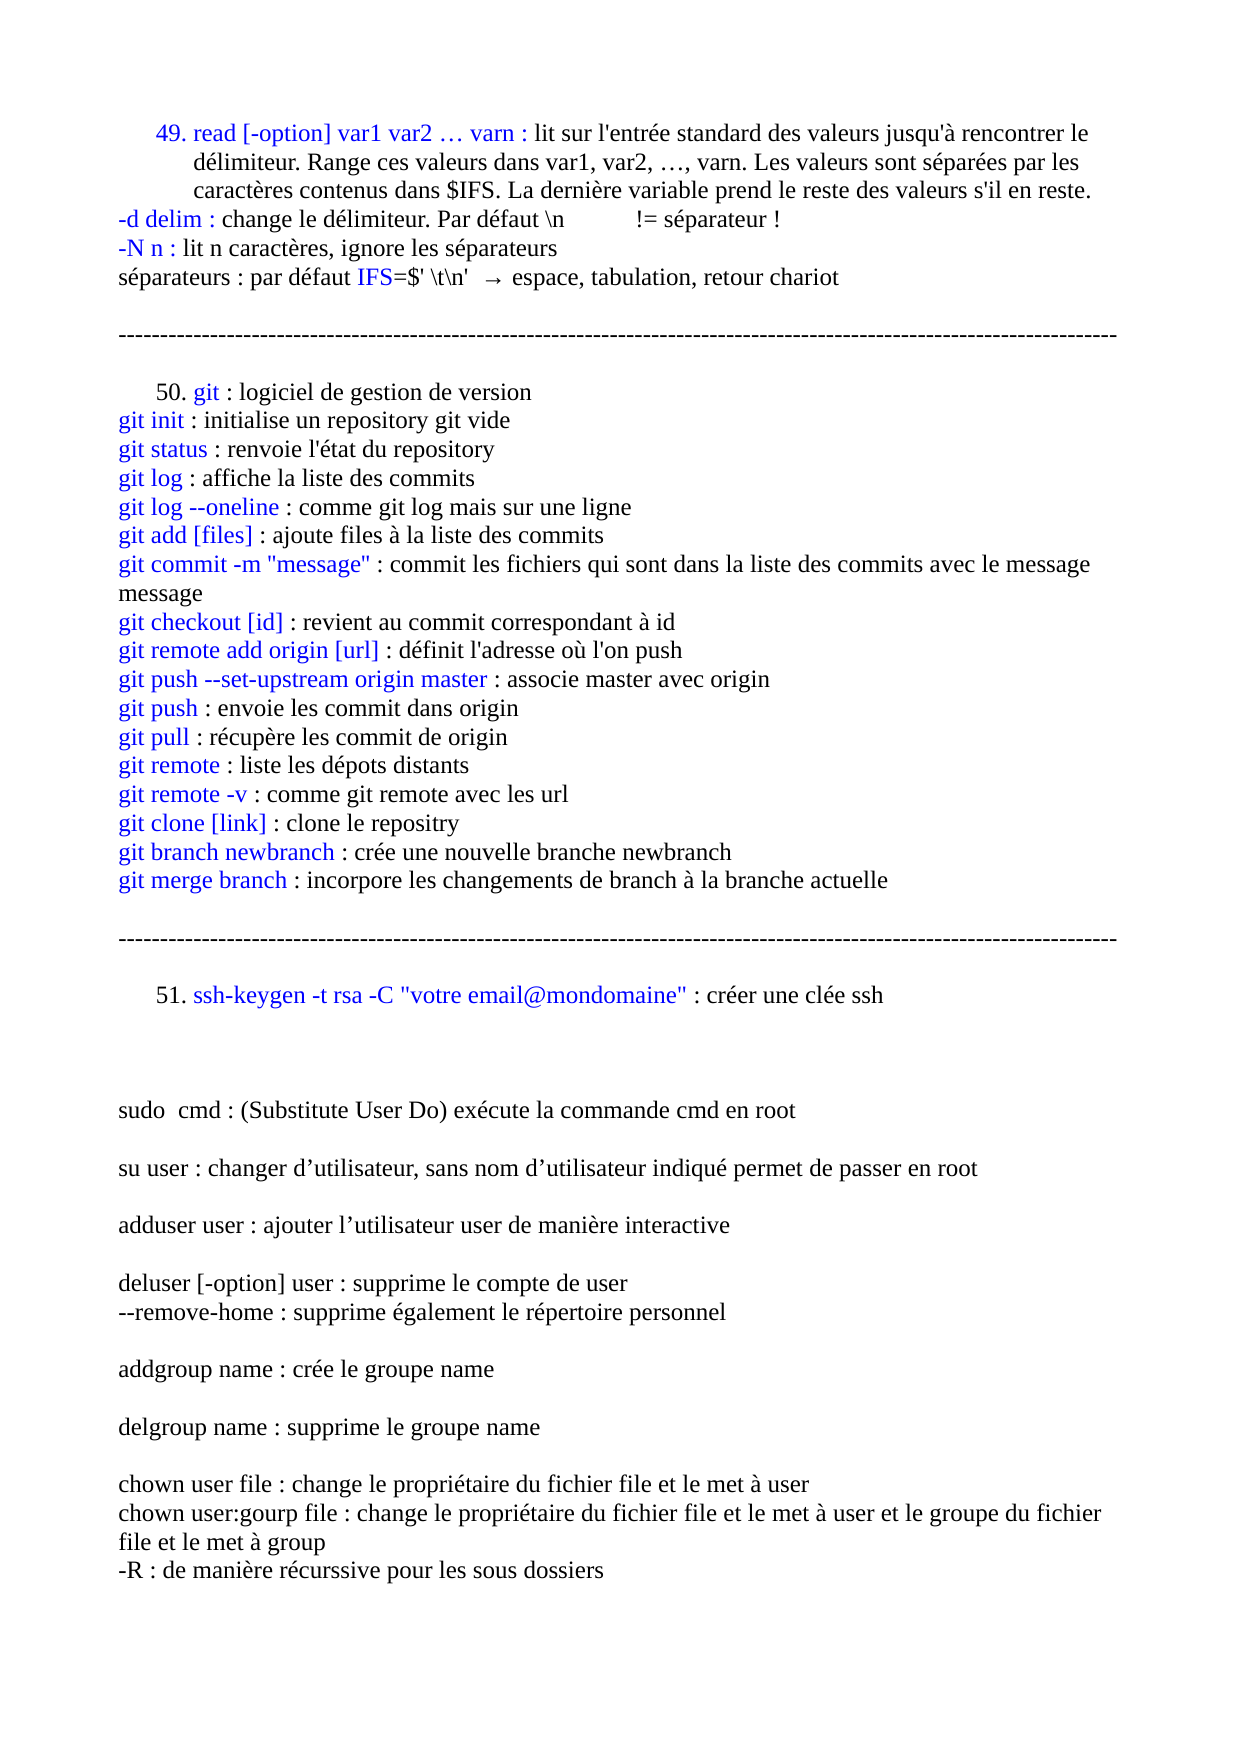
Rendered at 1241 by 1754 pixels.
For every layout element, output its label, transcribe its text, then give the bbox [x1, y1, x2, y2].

text git checkout [id] : revient au commit correspondant à id [118, 607, 1122, 636]
list ssh-keygen -t rsa -C "votre email@mondomaine" : créer une clée ssh [156, 981, 1122, 1009]
text git remote -v : comme git remote avec les url [118, 779, 1122, 808]
text git status : renvoie l'état du repository [118, 434, 1122, 463]
text séparateurs : par défaut IFS=$' \t\n' → espace, tabulation, retour chariot [118, 262, 1122, 291]
text ------------------------------------------------------------------------------------------------------------------------ [118, 319, 1122, 348]
text git commit -m ''message'' : commit les fichiers qui sont dans la liste des commits avec le message message [118, 549, 1122, 607]
text addgroup name : crée le groupe name [118, 1354, 1122, 1383]
list read [-option] var1 var2 … varn : lit sur l'entrée standard des valeurs jusqu'à rencontrer le délimiteur. Range ces valeurs dans var1, var2, …, varn. Les valeurs sont séparées par les caractères contenus dans $IFS. La dernière variable prend le reste des valeurs s'il en reste. [156, 118, 1122, 204]
text git remote : liste les dépots distants [118, 751, 1122, 779]
text chown user:gourp file : change le propriétaire du fichier file et le met à user et le groupe du fichier file et le met à group [118, 1498, 1122, 1556]
text deluser [-option] user : supprime le compte de user [118, 1268, 1122, 1297]
text -R : de manière récurssive pour les sous dossiers [118, 1556, 1122, 1584]
text git log --oneline : comme git log mais sur une ligne [118, 492, 1122, 521]
text git push : envoie les commit dans origin [118, 693, 1122, 722]
text git remote add origin [url] : définit l'adresse où l'on push [118, 636, 1122, 664]
text -d delim : change le délimiteur. Par défaut \n != séparateur ! [118, 204, 1122, 233]
list git : logiciel de gestion de version [156, 377, 1122, 406]
text git add [files] : ajoute files à la liste des commits [118, 521, 1122, 549]
text git push --set-upstream origin master : associe master avec origin [118, 664, 1122, 693]
text su user : changer d’utilisateur, sans nom d’utilisateur indiqué permet de passer en root [118, 1153, 1122, 1182]
text sudo cmd : (Substitute User Do) exécute la commande cmd en root [118, 1096, 1122, 1124]
text chown user file : change le propriétaire du fichier file et le met à user [118, 1469, 1122, 1498]
text adduser user : ajouter l’utilisateur user de manière interactive [118, 1211, 1122, 1239]
text git merge branch : incorpore les changements de branch à la branche actuelle [118, 866, 1122, 894]
text ------------------------------------------------------------------------------------------------------------------------ [118, 923, 1122, 952]
text git clone [link] : clone le repositry [118, 808, 1122, 837]
text git log : affiche la liste des commits [118, 463, 1122, 492]
text --remove-home : supprime également le répertoire personnel [118, 1297, 1122, 1326]
text -N n : lit n caractères, ignore les séparateurs [118, 233, 1122, 262]
text delgroup name : supprime le groupe name [118, 1412, 1122, 1441]
text git branch newbranch : crée une nouvelle branche newbranch [118, 837, 1122, 866]
text git pull : récupère les commit de origin [118, 722, 1122, 751]
text git init : initialise un repository git vide [118, 406, 1122, 434]
